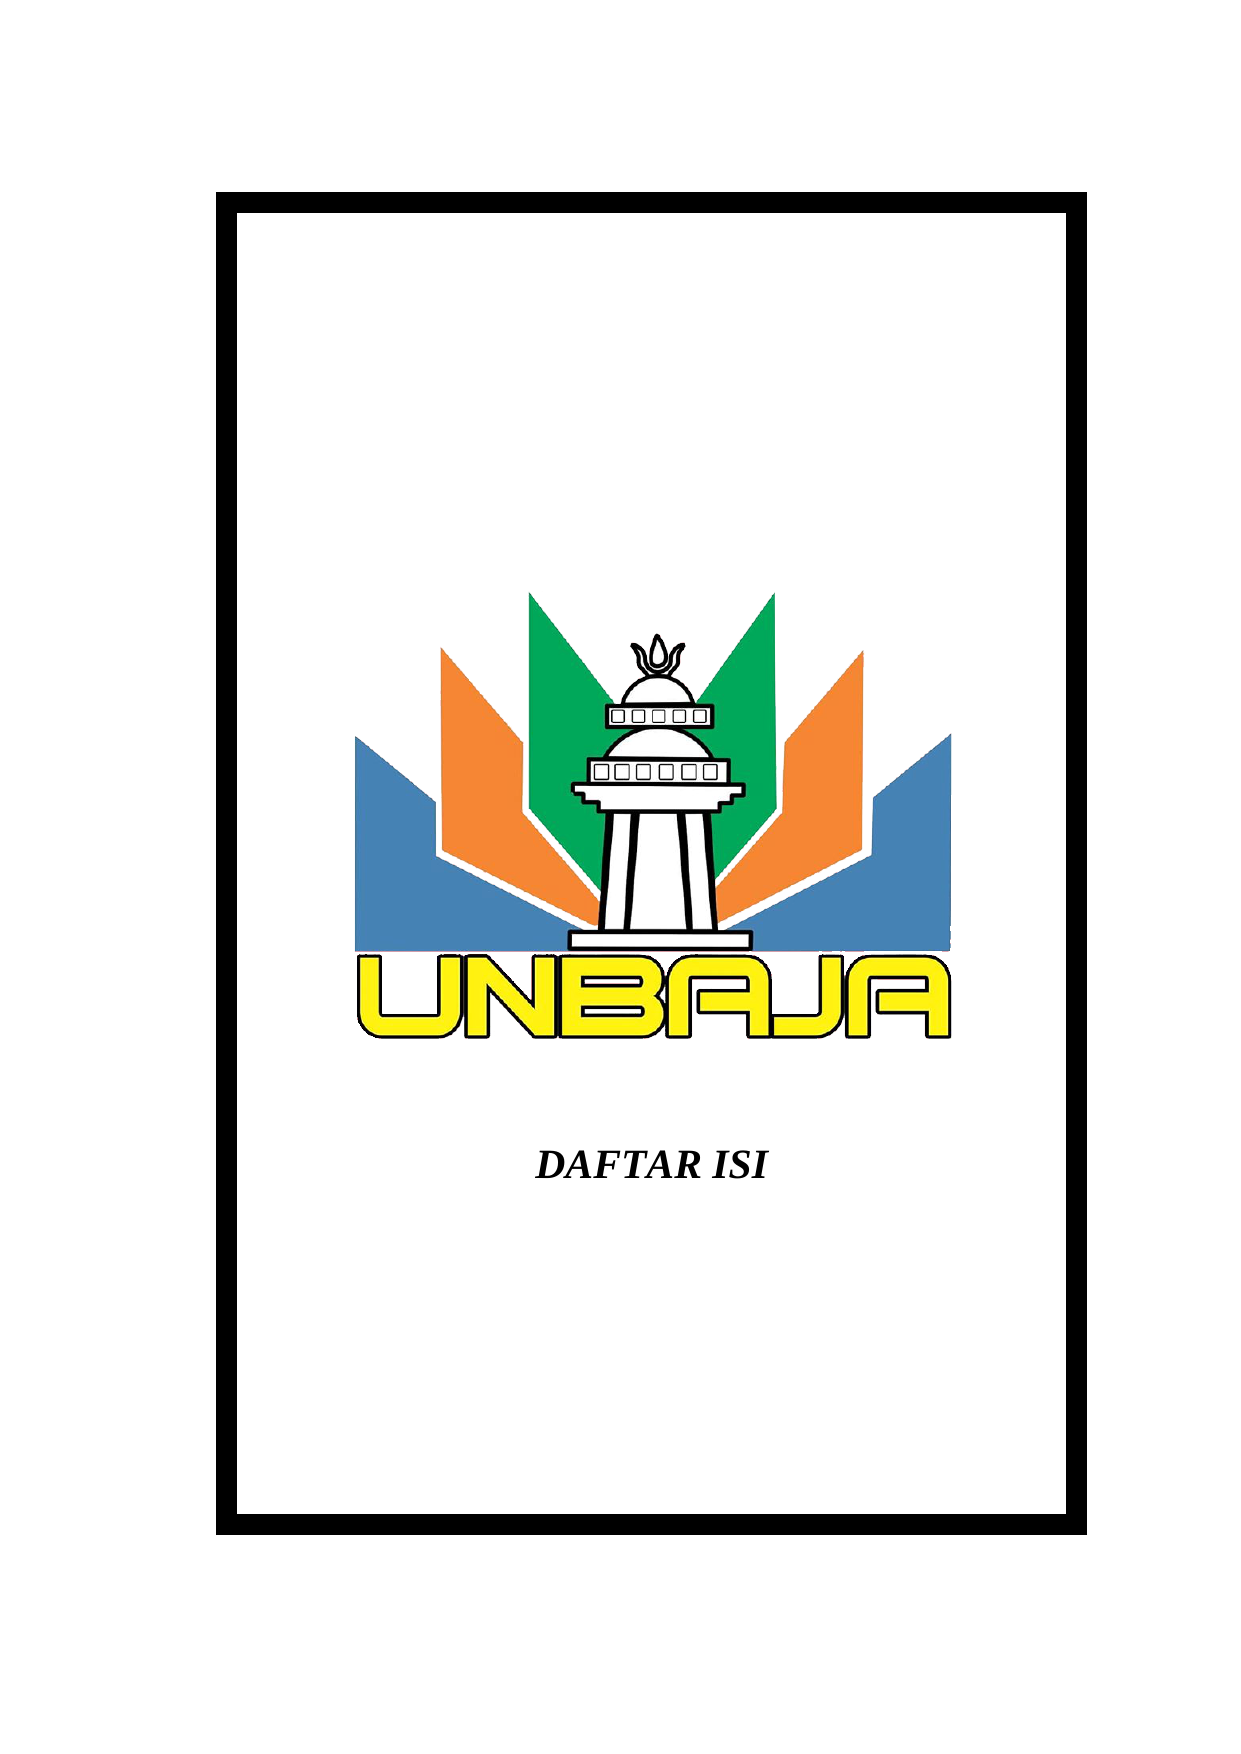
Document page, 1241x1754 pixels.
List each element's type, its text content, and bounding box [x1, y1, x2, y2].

text DAFTAR ISI [252, 1139, 1051, 1187]
picture [354, 591, 952, 1039]
